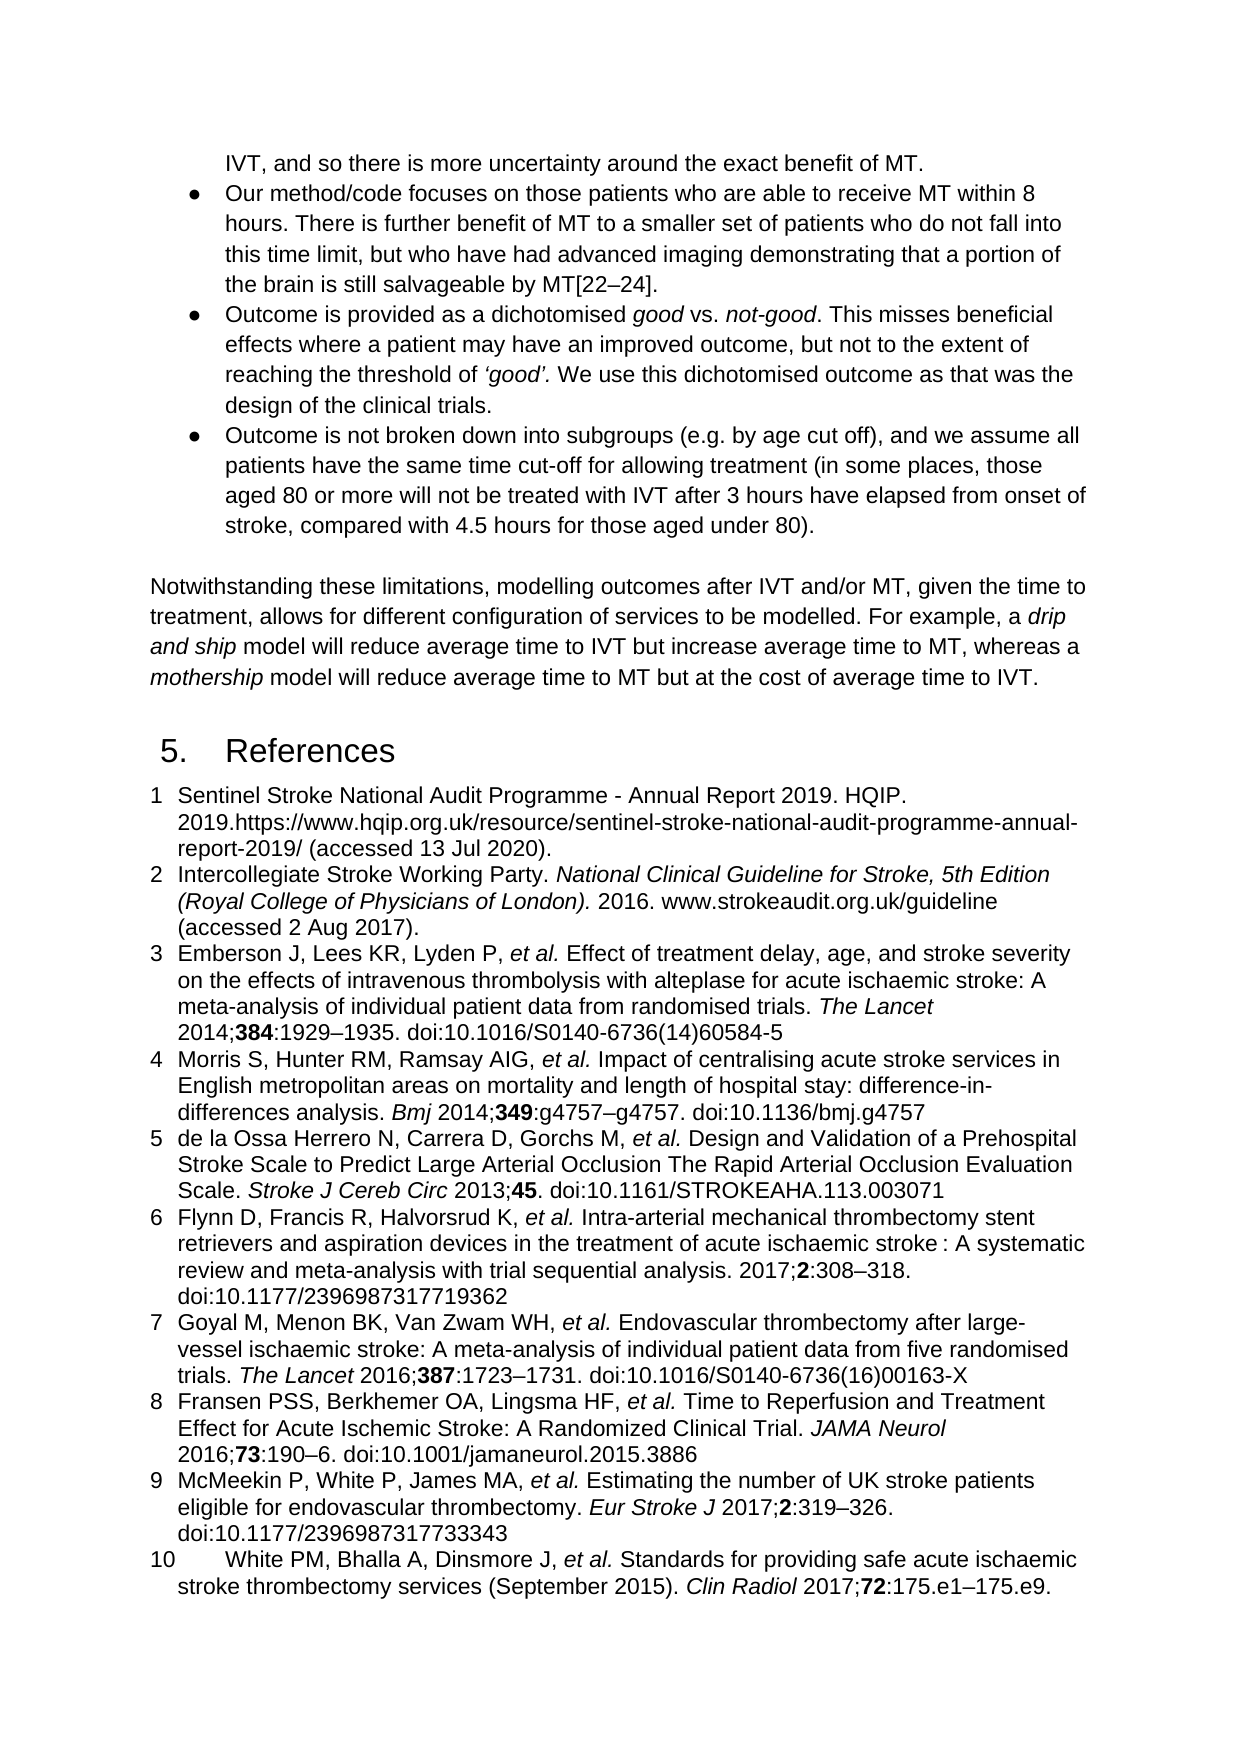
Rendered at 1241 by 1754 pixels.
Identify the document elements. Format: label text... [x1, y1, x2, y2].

text 7 Goyal M, Menon BK, Van Zwam WH, et al. Endovascular thrombectomy after large-vessel ischaemic stroke: A meta-analysis of individual patient data from five randomised trials. The Lancet 2016;387:1723–1731. doi:10.1016/S0140-6736(16)00163-X [150, 1309, 1090, 1388]
text 10 White PM, Bhalla A, Dinsmore J, et al. Standards for providing safe acute ischaemic stroke thrombectomy services (September 2015). Clin Radiol 2017;72:175.e1–175.e9. [150, 1546, 1090, 1599]
text 3 Emberson J, Lees KR, Lyden P, et al. Effect of treatment delay, age, and stroke severity on the effects of intravenous thrombolysis with alteplase for acute ischaemic stroke: A meta-analysis of individual patient data from randomised trials. The Lancet 2014;384:1929–1935. doi:10.1016/S0140-6736(14)60584-5 [150, 940, 1090, 1046]
text 4 Morris S, Hunter RM, Ramsay AIG, et al. Impact of centralising acute stroke services in English metropolitan areas on mortality and length of hospital stay: difference-in-differences analysis. Bmj 2014;349:g4757–g4757. doi:10.1136/bmj.g4757 [150, 1046, 1090, 1125]
text 5 de la Ossa Herrero N, Carrera D, Gorchs M, et al. Design and Validation of a Prehospital Stroke Scale to Predict Large Arterial Occlusion The Rapid Arterial Occlusion Evaluation Scale. Stroke J Cereb Circ 2013;45. doi:10.1161/STROKEAHA.113.003071 [150, 1125, 1090, 1204]
list Our method/code focuses on those patients who are able to receive MT within 8 hours. There is further benefit of MT to a smaller set of patients who do not fall into this time limit, but who have had advanced imaging demonstrating that a portion of the brain is still salvageable by MT[22–24]. [187, 180, 1090, 297]
list Outcome is provided as a dichotomised good vs. not-good. This misses beneficial effects where a patient may have an improved outcome, but not to the extent of reaching the threshold of ‘good’. We use this dichotomised outcome as that was the design of the clinical trials. [187, 301, 1090, 418]
list IVT, and so there is more uncertainty around the exact benefit of MT. [187, 150, 1090, 176]
text 2 Intercollegiate Stroke Working Party. National Clinical Guideline for Stroke, 5th Edition (Royal College of Physicians of London). 2016. www.strokeaudit.org.uk/guideline (accessed 2 Aug 2017). [150, 861, 1090, 940]
text 8 Fransen PSS, Berkhemer OA, Lingsma HF, et al. Time to Reperfusion and Treatment Effect for Acute Ischemic Stroke: A Randomized Clinical Trial. JAMA Neurol 2016;73:190–6. doi:10.1001/jamaneurol.2015.3886 [150, 1388, 1090, 1467]
text 1 Sentinel Stroke National Audit Programme - Annual Report 2019. HQIP. 2019.https://www.hqip.org.uk/resource/sentinel-stroke-national-audit-programme-annual-report-2019/ (accessed 13 Jul 2020). [150, 782, 1090, 861]
list Outcome is not broken down into subgroups (e.g. by age cut off), and we assume all patients have the same time cut-off for allowing treatment (in some places, those aged 80 or more will not be treated with IVT after 3 hours have elapsed from onset of stroke, compared with 4.5 hours for those aged under 80). [187, 422, 1090, 539]
text 9 McMeekin P, White P, James MA, et al. Estimating the number of UK stroke patients eligible for endovascular thrombectomy. Eur Stroke J 2017;2:319–326. doi:10.1177/2396987317733343 [150, 1467, 1090, 1546]
subtitle References [187, 731, 1090, 770]
text Notwithstanding these limitations, modelling outcomes after IVT and/or MT, given the time to treatment, allows for different configuration of services to be modelled. For example, a drip and ship model will reduce average time to IVT but increase average time to MT, whereas a mothership model will reduce average time to MT but at the cost of average time to IVT. [150, 573, 1090, 690]
text 6 Flynn D, Francis R, Halvorsrud K, et al. Intra-arterial mechanical thrombectomy stent retrievers and aspiration devices in the treatment of acute ischaemic stroke : A systematic review and meta-analysis with trial sequential analysis. 2017;2:308–318. doi:10.1177/2396987317719362 [150, 1204, 1090, 1309]
